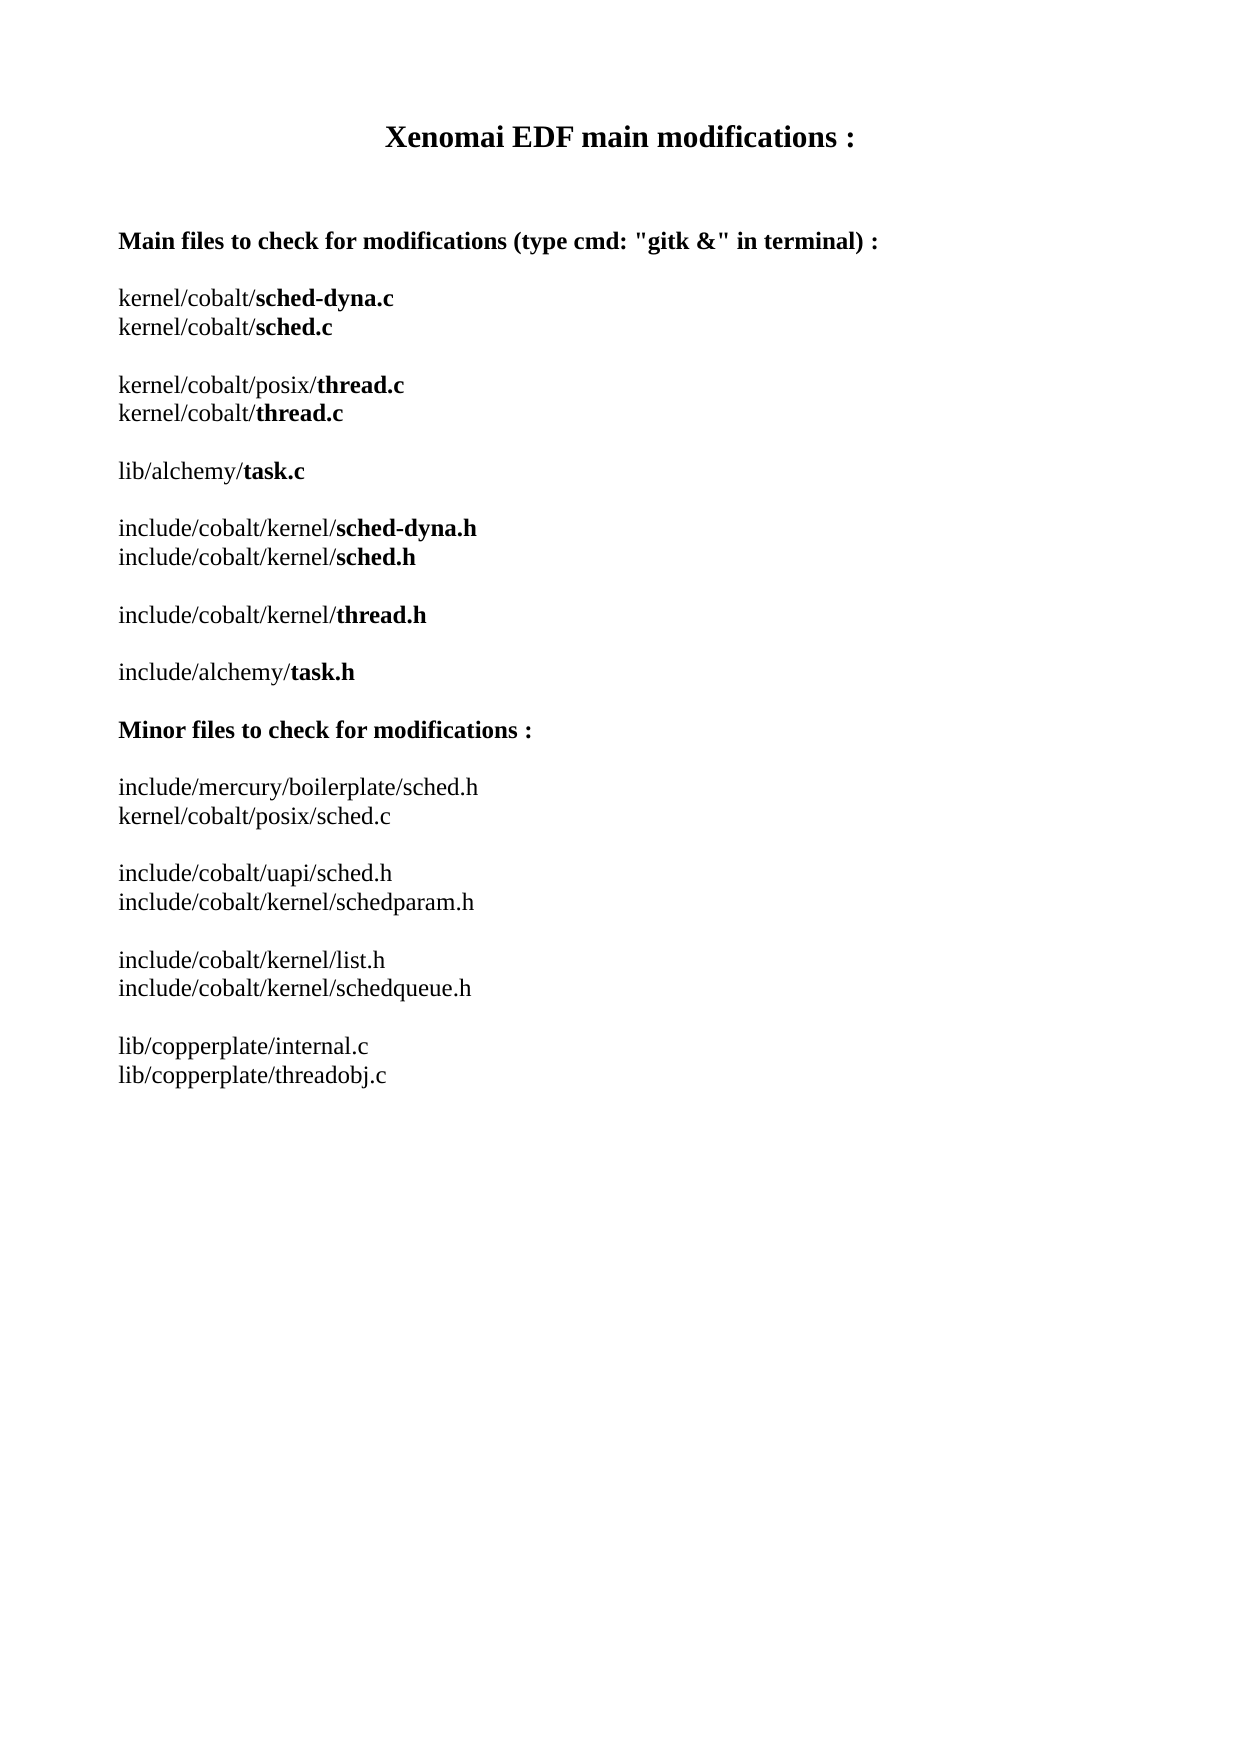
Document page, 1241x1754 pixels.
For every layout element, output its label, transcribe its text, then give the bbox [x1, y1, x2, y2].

text include/cobalt/kernel/schedqueue.h [118, 973, 1122, 1002]
text Xenomai EDF main modifications : [118, 118, 1122, 154]
text lib/copperplate/threadobj.c [118, 1060, 1122, 1088]
text include/cobalt/kernel/sched-dyna.h [118, 513, 1122, 542]
text include/cobalt/kernel/thread.h [118, 600, 1122, 628]
text include/alchemy/task.h [118, 657, 1122, 686]
text lib/alchemy/task.c [118, 456, 1122, 485]
text kernel/cobalt/sched.c [118, 312, 1122, 341]
text kernel/cobalt/thread.c [118, 398, 1122, 427]
text Minor files to check for modifications : [118, 715, 1122, 743]
text kernel/cobalt/sched-dyna.c [118, 283, 1122, 312]
text include/cobalt/kernel/sched.h [118, 542, 1122, 571]
text include/cobalt/kernel/list.h [118, 945, 1122, 973]
text kernel/cobalt/posix/sched.c [118, 801, 1122, 830]
text lib/copperplate/internal.c [118, 1031, 1122, 1060]
text kernel/cobalt/posix/thread.c [118, 370, 1122, 398]
text include/mercury/boilerplate/sched.h [118, 772, 1122, 801]
text Main files to check for modifications (type cmd: "gitk &" in terminal) : [118, 226, 1122, 255]
text include/cobalt/uapi/sched.h [118, 858, 1122, 887]
text include/cobalt/kernel/schedparam.h [118, 887, 1122, 916]
